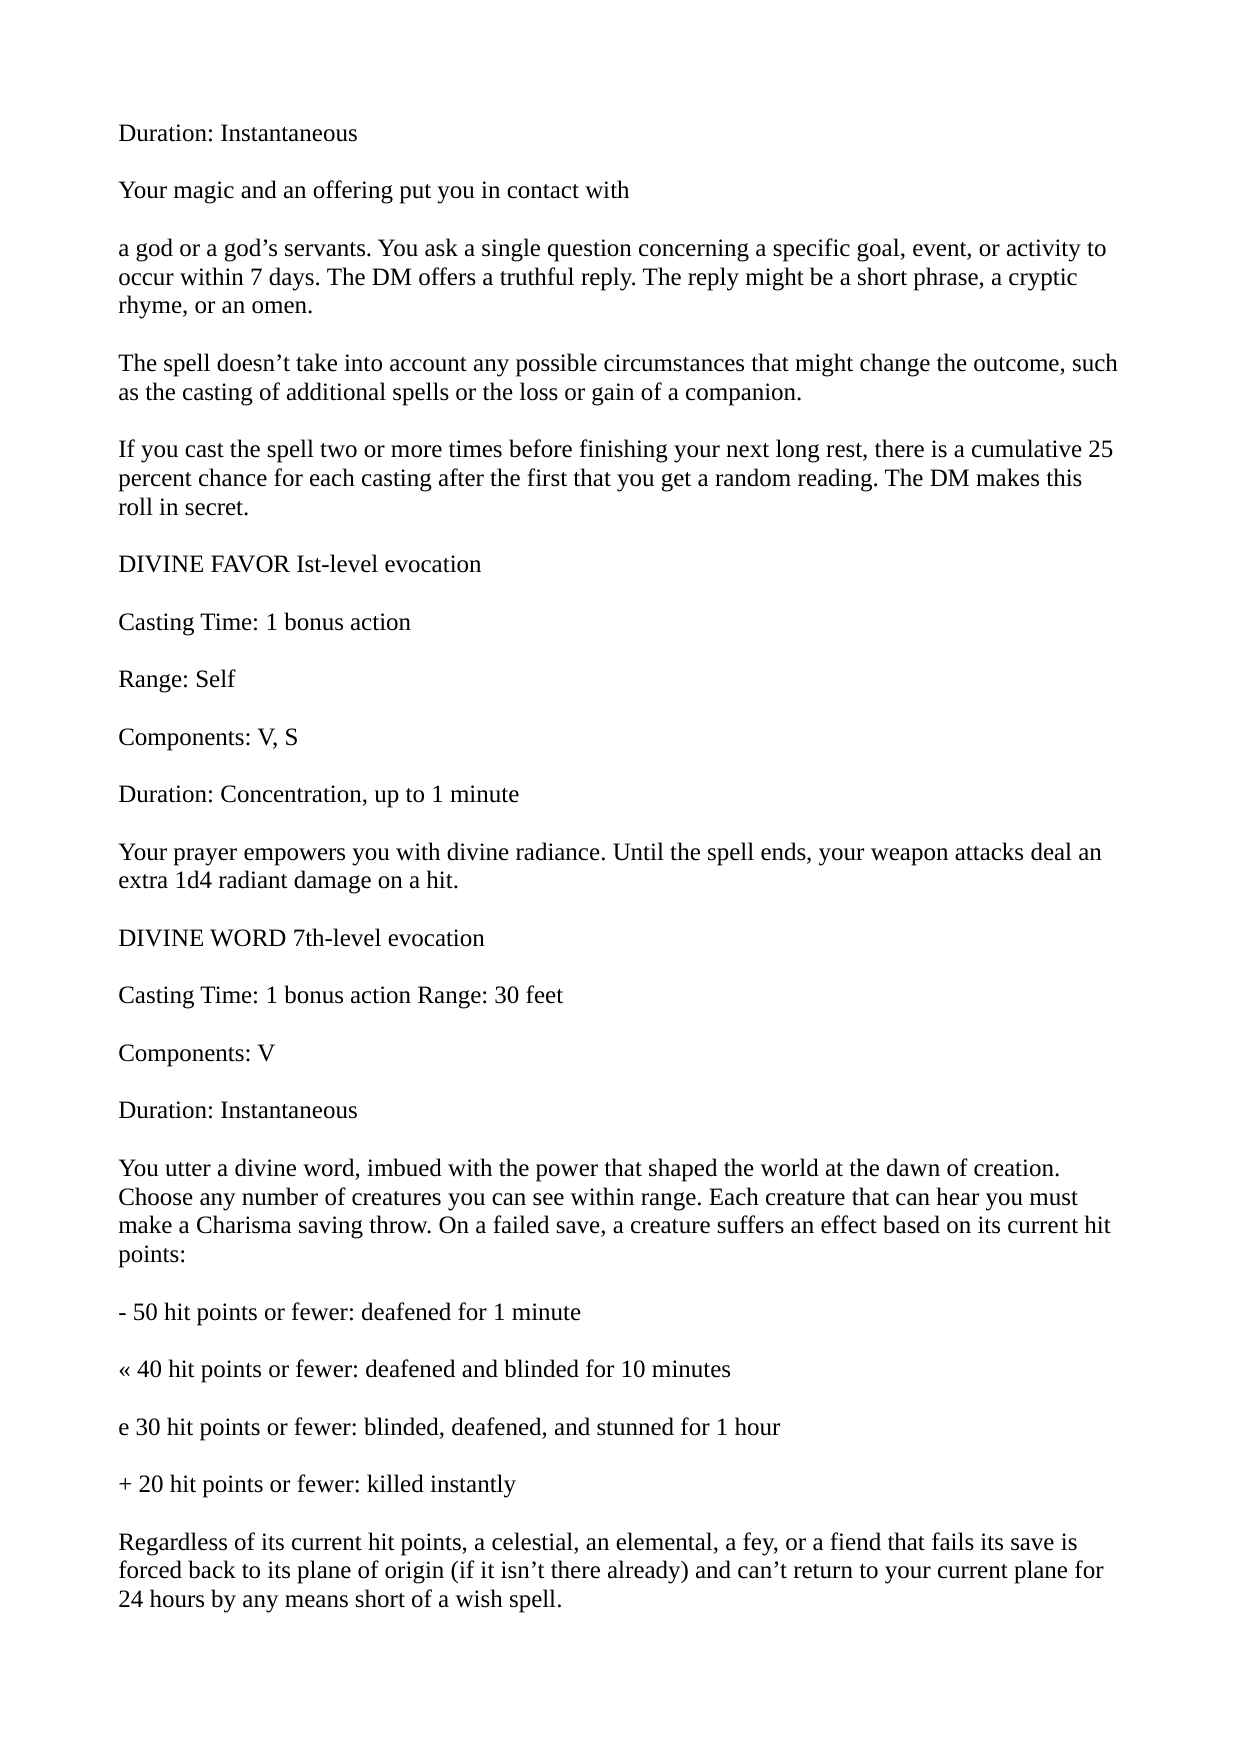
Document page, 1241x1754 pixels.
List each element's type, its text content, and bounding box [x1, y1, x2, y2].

text DIVINE WORD 7th-level evocation [118, 923, 1122, 952]
text Your prayer empowers you with divine radiance. Until the spell ends, your weapon attacks deal an extra 1d4 radiant damage on a hit. [118, 837, 1122, 894]
text If you cast the spell two or more times before finishing your next long rest, there is a cumulative 25 percent chance for each casting after the first that you get a random reading. The DM makes this roll in secret. [118, 434, 1122, 521]
text You utter a divine word, imbued with the power that shaped the world at the dawn of creation. Choose any number of creatures you can see within range. Each creature that can hear you must make a Charisma saving throw. On a failed save, a creature suffers an effect based on its current hit points: [118, 1153, 1122, 1268]
text e 30 hit points or fewer: blinded, deafened, and stunned for 1 hour [118, 1412, 1122, 1441]
text Casting Time: 1 bonus action [118, 607, 1122, 636]
text « 40 hit points or fewer: deafened and blinded for 10 minutes [118, 1354, 1122, 1383]
text + 20 hit points or fewer: killed instantly [118, 1469, 1122, 1498]
text DIVINE FAVOR Ist-level evocation [118, 549, 1122, 578]
text Casting Time: 1 bonus action Range: 30 feet [118, 981, 1122, 1009]
text Duration: Concentration, up to 1 minute [118, 779, 1122, 808]
text Range: Self [118, 664, 1122, 693]
text Your magic and an offering put you in contact with [118, 176, 1122, 204]
text Components: V [118, 1038, 1122, 1067]
text Duration: Instantaneous [118, 118, 1122, 147]
text Components: V, S [118, 722, 1122, 751]
text The spell doesn’t take into account any possible circumstances that might change the outcome, such as the casting of additional spells or the loss or gain of a companion. [118, 348, 1122, 406]
text a god or a god’s servants. You ask a single question concerning a specific goal, event, or activity to occur within 7 days. The DM offers a truthful reply. The reply might be a short phrase, a cryptic rhyme, or an omen. [118, 233, 1122, 319]
text Regardless of its current hit points, a celestial, an elemental, a fey, or a fiend that fails its save is forced back to its plane of origin (if it isn’t there already) and can’t return to your current plane for 24 hours by any means short of a wish spell. [118, 1527, 1122, 1613]
text - 50 hit points or fewer: deafened for 1 minute [118, 1297, 1122, 1326]
text Duration: Instantaneous [118, 1096, 1122, 1124]
